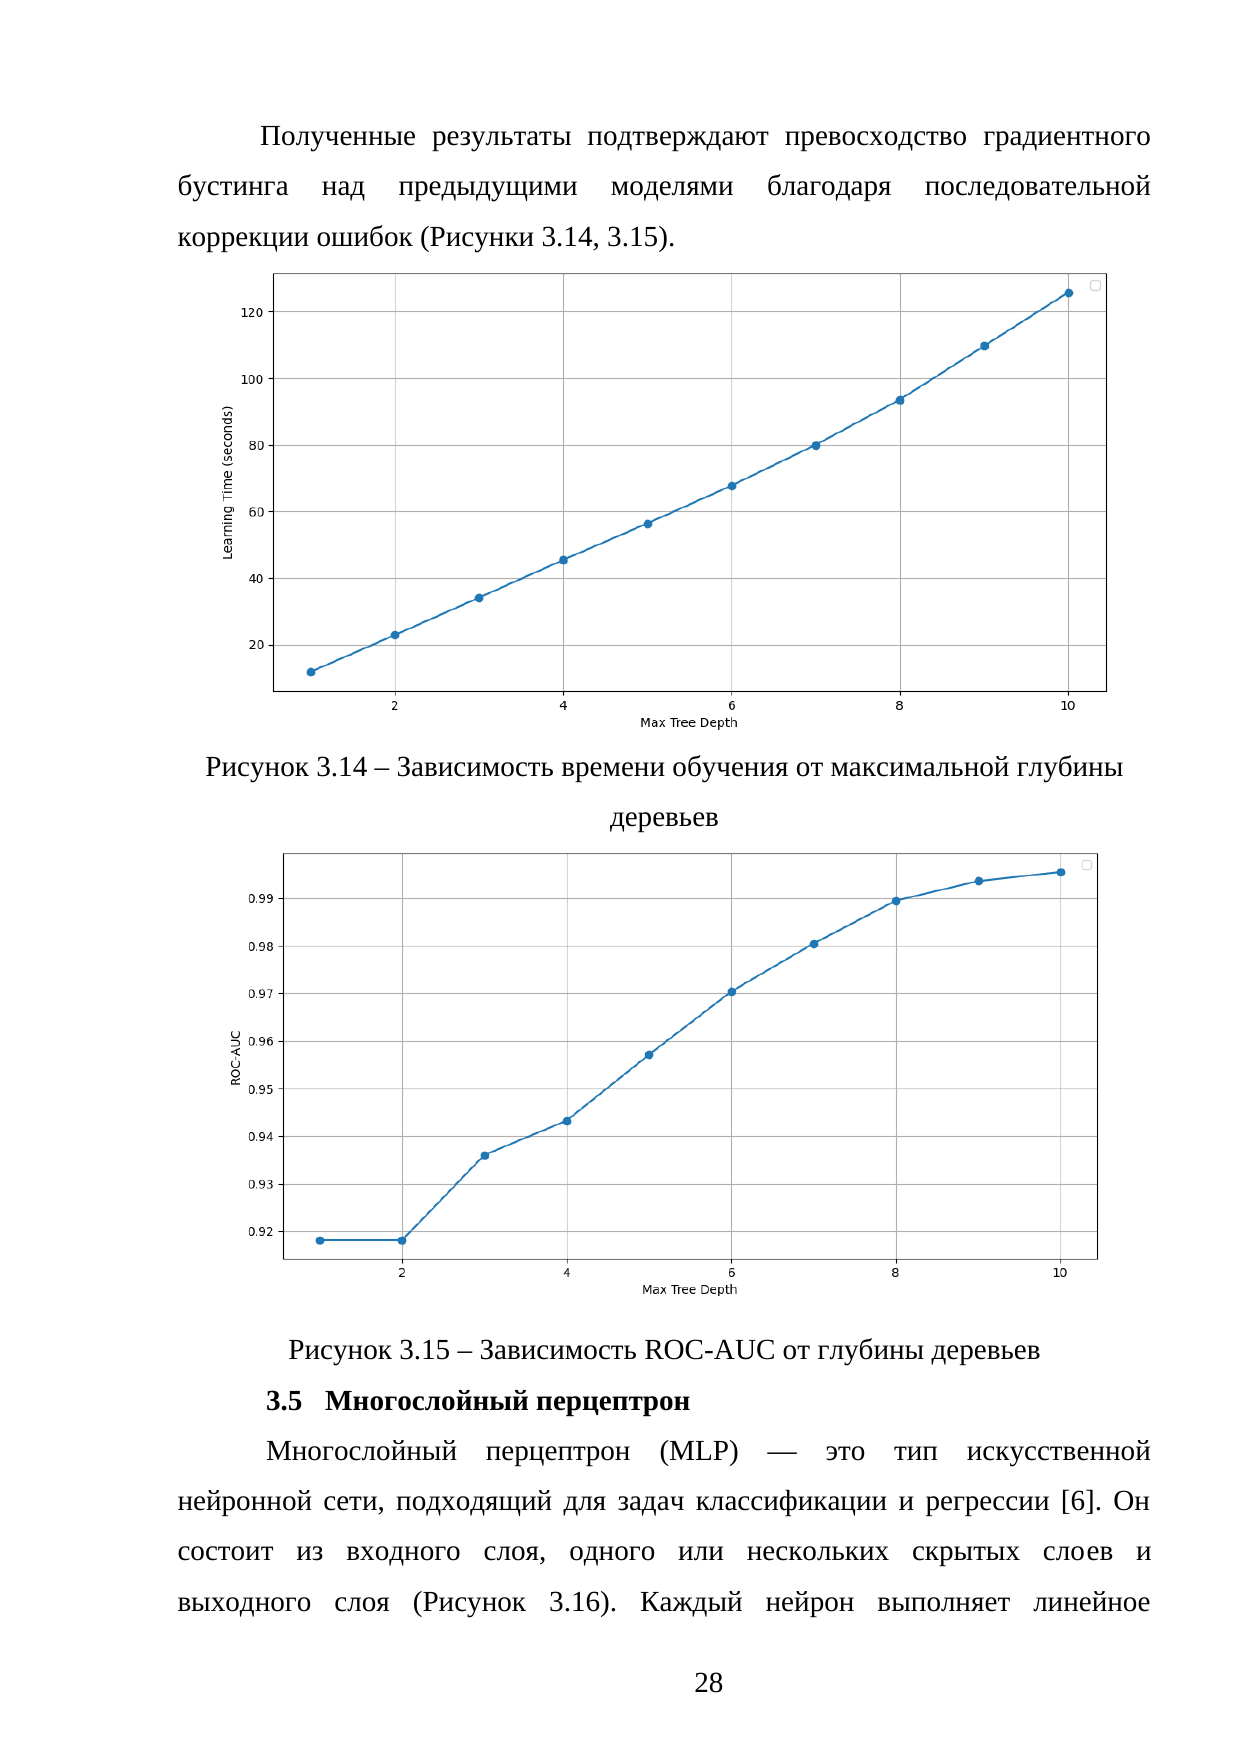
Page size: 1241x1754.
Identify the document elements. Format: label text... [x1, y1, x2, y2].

text Многослойный перцептрон (MLP) — это тип искусственной нейронной сети, подходящий для задач классификации и регрессии [6]. Он состоит из входного слоя, одного или нескольких скрытых слоев и выходного слоя (Рисунок 3.16). Каждый нейрон выполняет линейное [177, 1433, 1152, 1617]
text Полученные результаты подтверждают превосходство градиентного бустинга над предыдущими моделями благодаря последовательной коррекции ошибок (Рисунки 3.14, 3.15). [177, 118, 1152, 252]
text Рисунок 3.14 – Зависимость времени обучения от максимальной глубины деревьев [177, 749, 1152, 833]
picture [226, 849, 1102, 1298]
picture [218, 269, 1111, 733]
text Рисунок 3.15 – Зависимость ROC-AUC от глубины деревьев [177, 1332, 1152, 1366]
subtitle Многослойный перцептрон [177, 1383, 1152, 1416]
